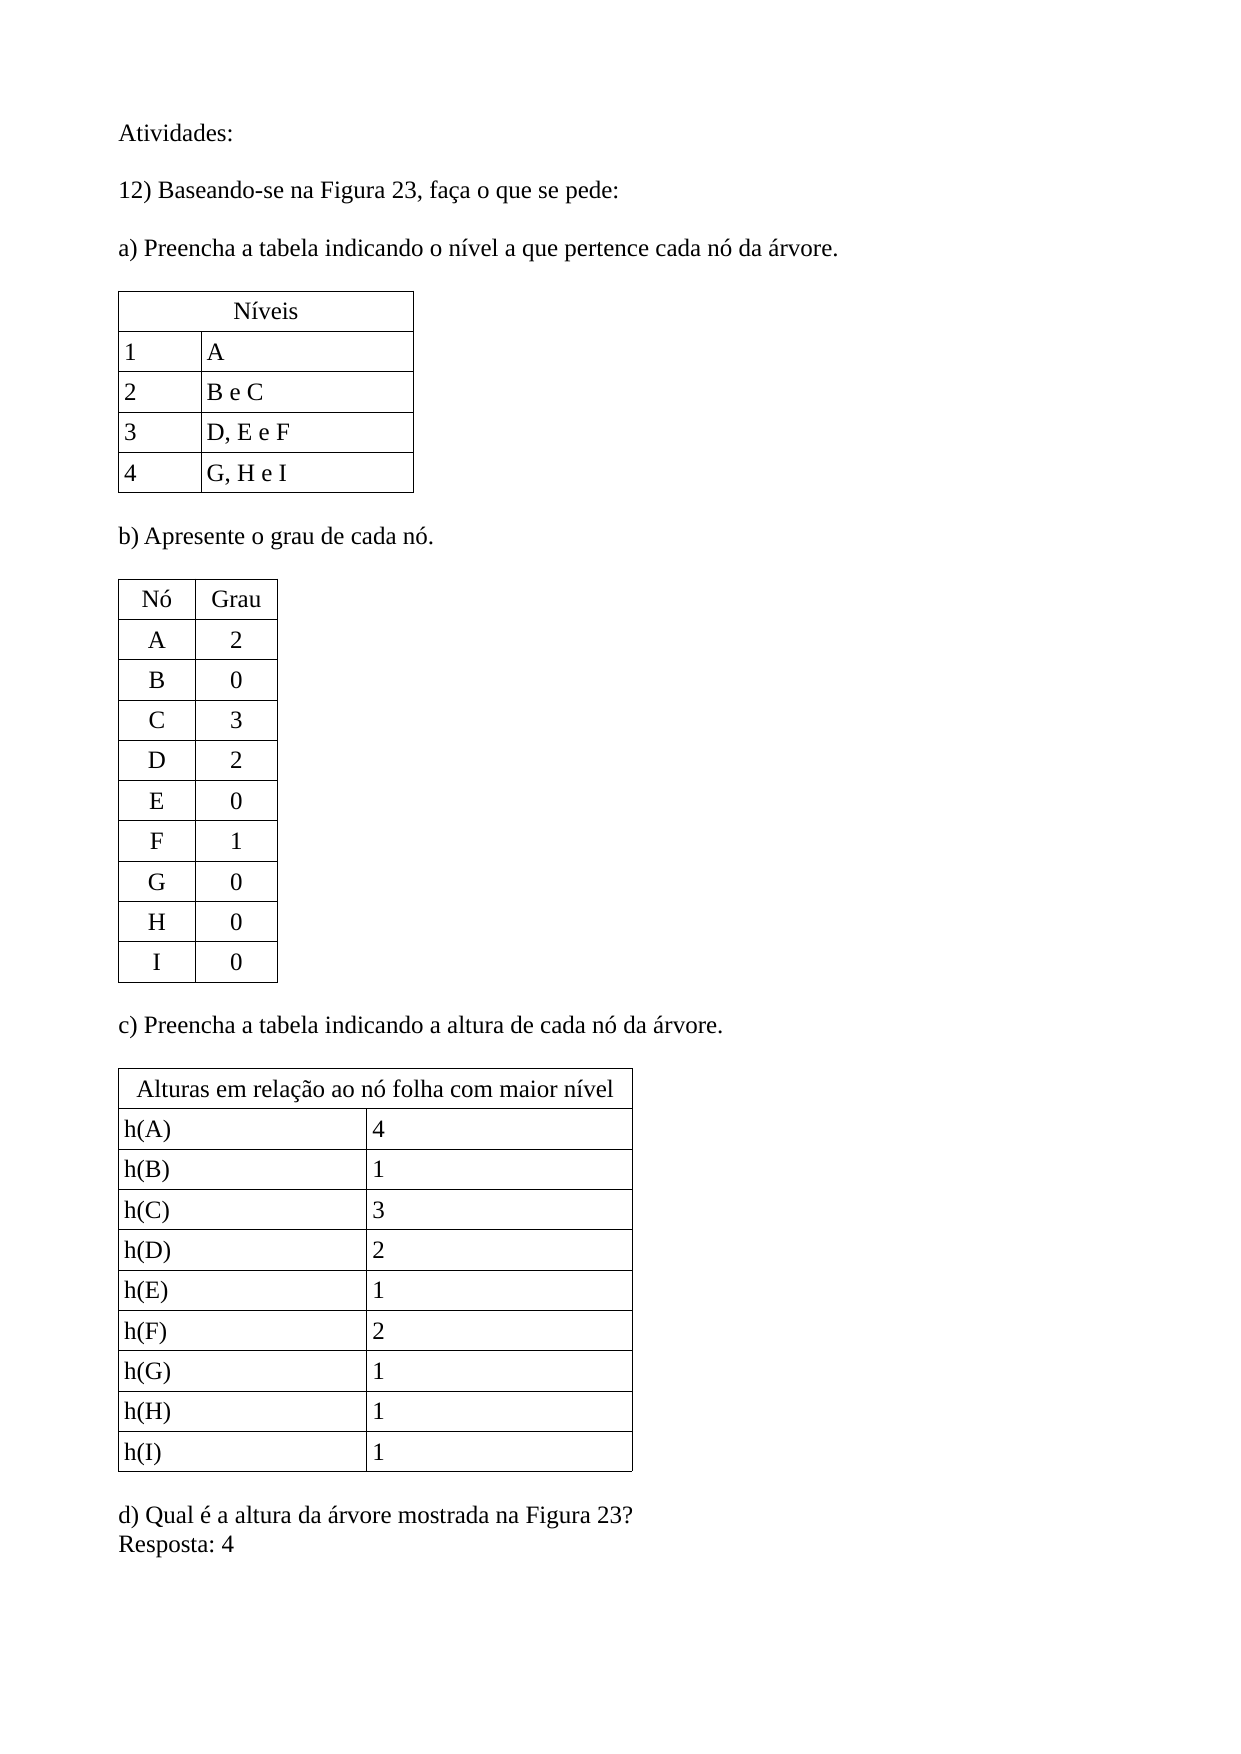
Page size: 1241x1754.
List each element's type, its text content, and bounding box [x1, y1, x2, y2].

table_cell 1 [367, 1271, 632, 1310]
table_cell 2 [367, 1311, 632, 1350]
table_cell 0 [196, 942, 277, 982]
table_cell 0 [196, 902, 277, 941]
table_header Níveis [119, 292, 413, 331]
table_header Nó [119, 580, 195, 619]
table_cell H [119, 902, 195, 941]
table_cell 2 [367, 1230, 632, 1269]
table_cell 1 [367, 1392, 632, 1431]
table_cell B [119, 660, 195, 699]
table_cell h(E) [119, 1271, 366, 1310]
table_cell 0 [196, 660, 277, 699]
table_cell I [119, 942, 195, 982]
table_cell 2 [196, 741, 277, 780]
table_cell A [119, 620, 195, 659]
table_cell h(I) [119, 1432, 366, 1471]
table_cell h(D) [119, 1230, 366, 1269]
table_cell 3 [196, 701, 277, 740]
table_cell h(G) [119, 1351, 366, 1391]
table_cell h(H) [119, 1392, 366, 1431]
table_cell G [119, 862, 195, 901]
table_cell h(C) [119, 1190, 366, 1229]
table_cell 1 [367, 1432, 632, 1471]
table_cell 1 [119, 332, 201, 371]
table_cell E [119, 781, 195, 820]
table_cell 1 [367, 1150, 632, 1189]
table_cell 2 [119, 372, 201, 412]
table_cell 3 [367, 1190, 632, 1229]
table_cell G, H e I [202, 453, 413, 492]
table_cell 1 [367, 1351, 632, 1391]
text d) Qual é a altura da árvore mostrada na Figura 23? [118, 1500, 1122, 1529]
table_cell h(F) [119, 1311, 366, 1350]
text Atividades: [118, 118, 1122, 147]
table_cell 2 [196, 620, 277, 659]
table_cell h(A) [119, 1109, 366, 1149]
text a) Preencha a tabela indicando o nível a que pertence cada nó da árvore. [118, 233, 1122, 262]
table_header Grau [196, 580, 277, 619]
table_cell B e C [202, 372, 413, 412]
table_cell 4 [367, 1109, 632, 1149]
table_cell 3 [119, 413, 201, 452]
table_header Alturas em relação ao nó folha com maior nível [119, 1069, 632, 1108]
table_cell A [202, 332, 413, 371]
table_cell C [119, 701, 195, 740]
text b) Apresente o grau de cada nó. [118, 521, 1122, 550]
table_cell D, E e F [202, 413, 413, 452]
table_cell 0 [196, 862, 277, 901]
table_cell D [119, 741, 195, 780]
table_cell 1 [196, 821, 277, 861]
text c) Preencha a tabela indicando a altura de cada nó da árvore. [118, 1011, 1122, 1039]
table_cell F [119, 821, 195, 861]
text 12) Baseando-se na Figura 23, faça o que se pede: [118, 176, 1122, 204]
table_cell 0 [196, 781, 277, 820]
text Resposta: 4 [118, 1529, 1122, 1557]
table_cell 4 [119, 453, 201, 492]
table_cell h(B) [119, 1150, 366, 1189]
